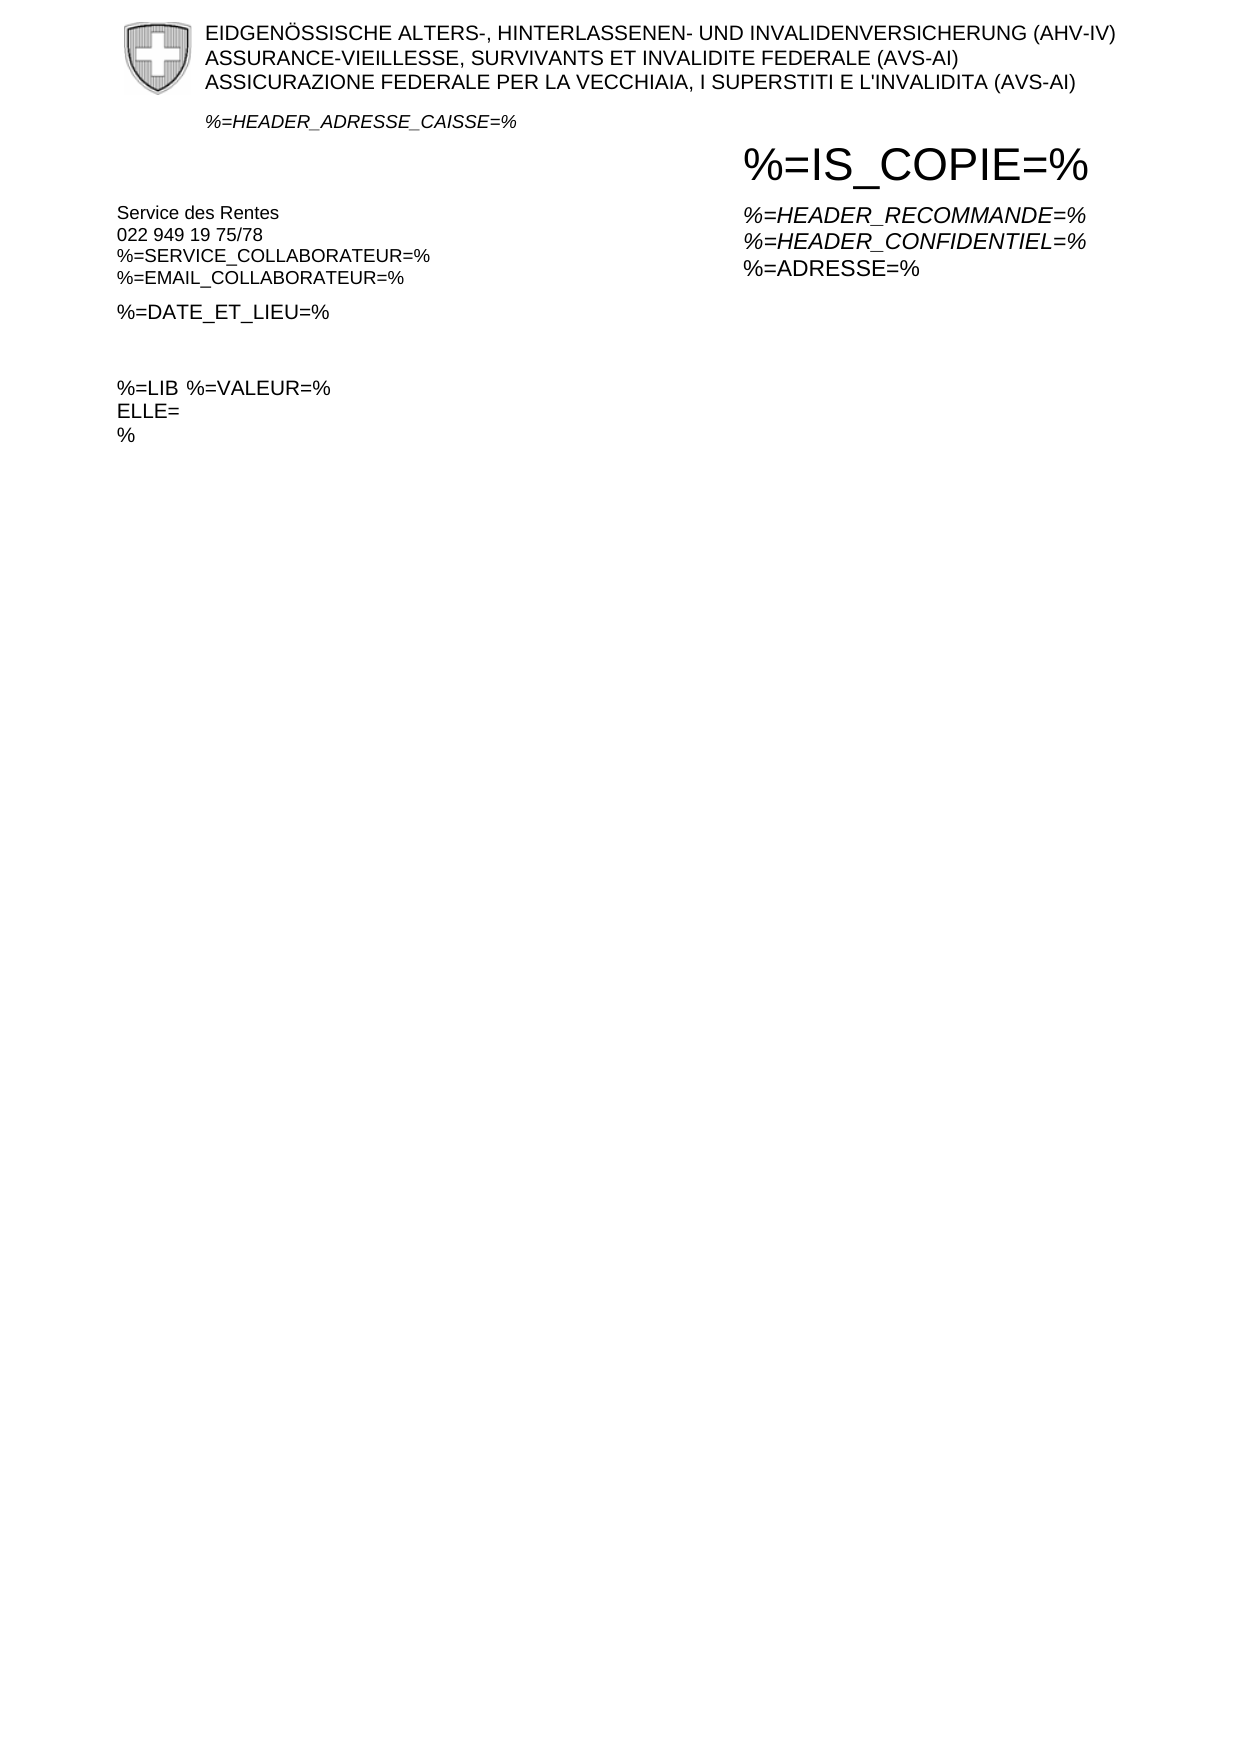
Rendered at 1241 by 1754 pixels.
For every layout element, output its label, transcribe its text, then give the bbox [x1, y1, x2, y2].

table_cell %=DATE_ET_LIEU=% [118, 294, 737, 329]
table_header %=IS_COPIE=% [737, 132, 1122, 196]
table_header %=HEADER_ADRESSE_CAISSE=% [206, 111, 1111, 132]
table_cell [188, 329, 737, 369]
table_cell %=LIBELLE=% [118, 370, 187, 453]
table_cell [118, 329, 187, 369]
table_cell Service des Rentes 022 949 19 75/78 %=SERVICE_COLLABORATEUR=% %=EMAIL_COLLABORATEUR=% [118, 196, 737, 294]
table_cell [188, 453, 737, 486]
table_cell %=HEADER_RECOMMANDE=% %=HEADER_CONFIDENTIEL=% %=ADRESSE=% [737, 196, 1122, 486]
text EIDGENÖSSISCHE ALTERS-, HINTERLASSENEN- UND INVALIDENVERSICHERUNG (AHV-IV) [118, 17, 1122, 46]
table_header [118, 132, 737, 196]
picture [124, 22, 192, 95]
table_cell %=VALEUR=% [188, 370, 737, 453]
text ASSURANCE-VIEILLESSE, SURVIVANTS ET INVALIDITE FEDERALE (AVS-AI) [192, 46, 1122, 70]
text ASSICURAZIONE FEDERALE PER LA VECCHIAIA, I SUPERSTITI E L'INVALIDITA (AVS-AI) [192, 70, 1122, 94]
table_cell [118, 453, 187, 486]
